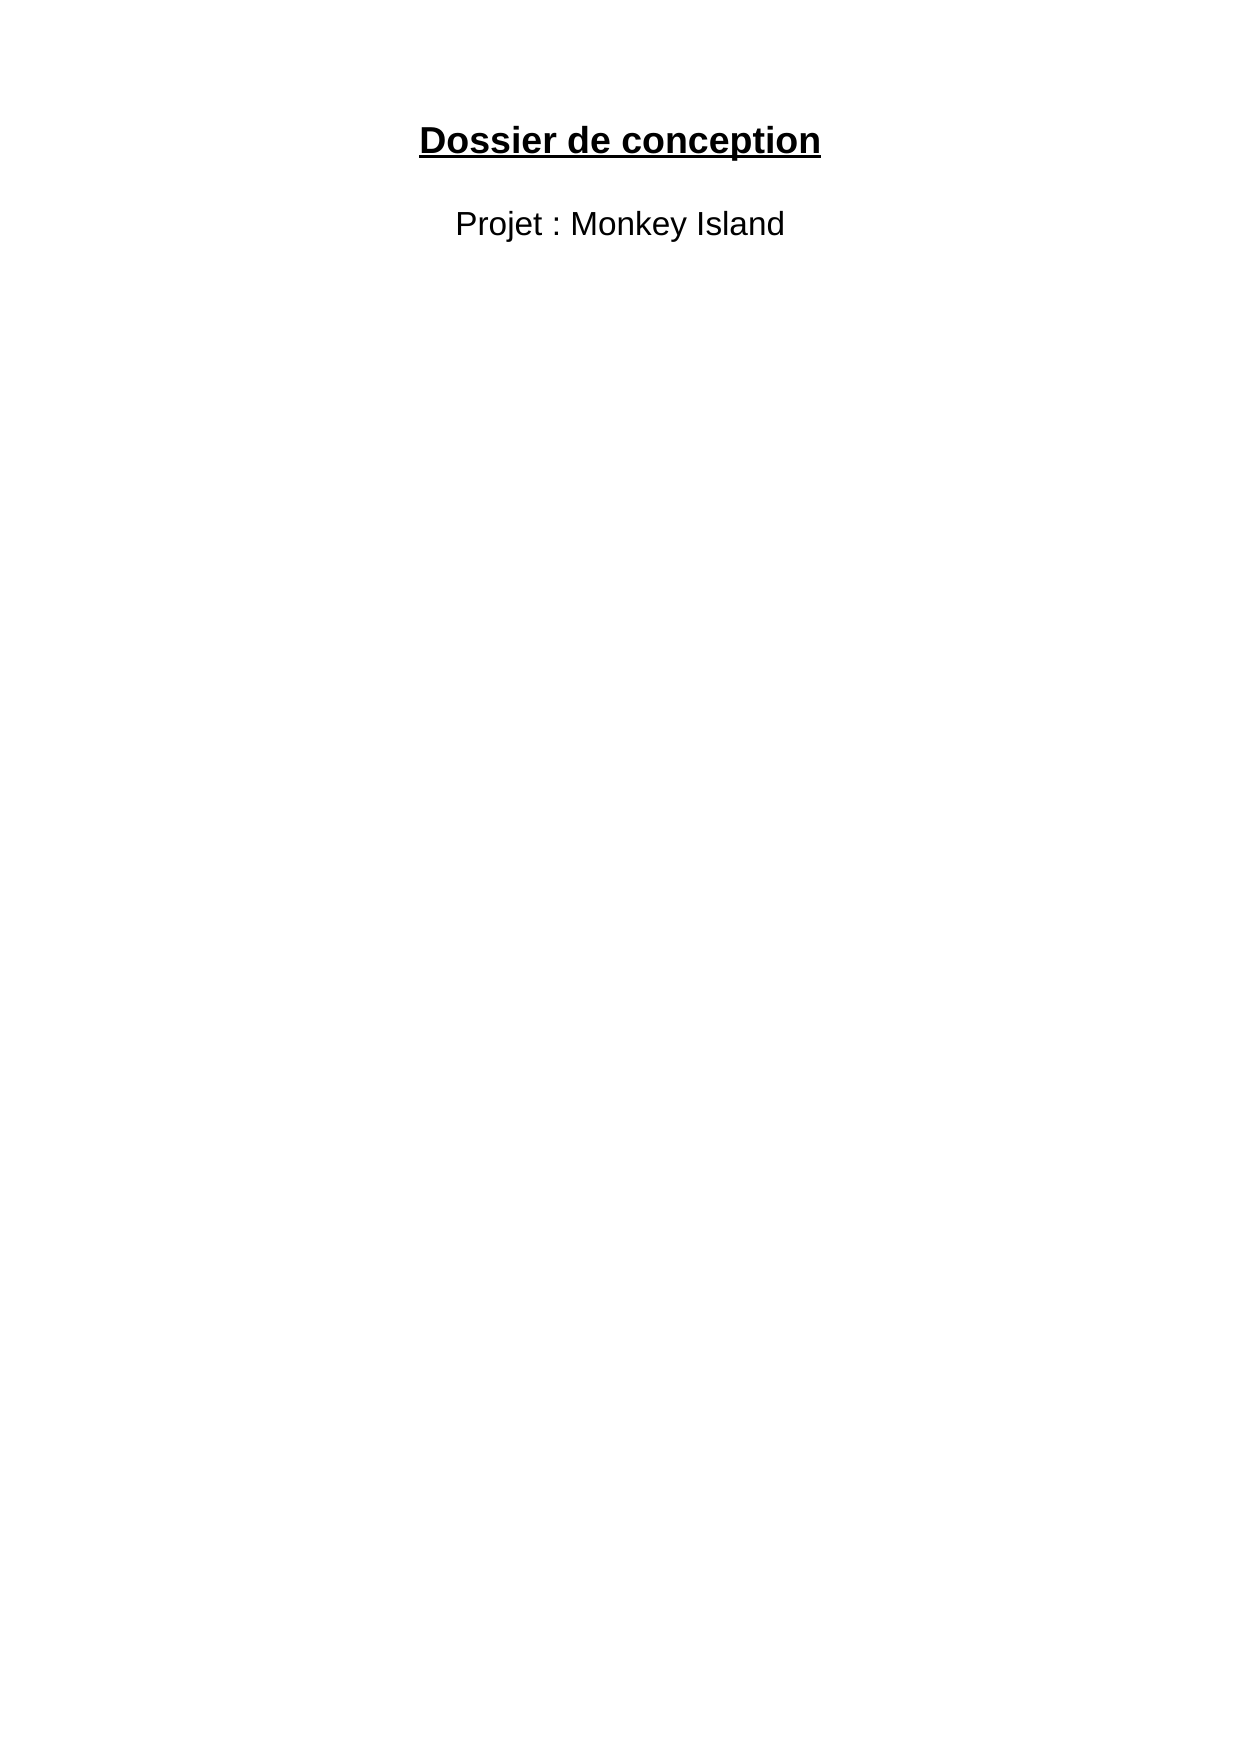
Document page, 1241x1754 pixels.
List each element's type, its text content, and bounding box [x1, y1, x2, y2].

text Projet : Monkey Island [118, 204, 1122, 243]
text Dossier de conception [118, 118, 1122, 161]
